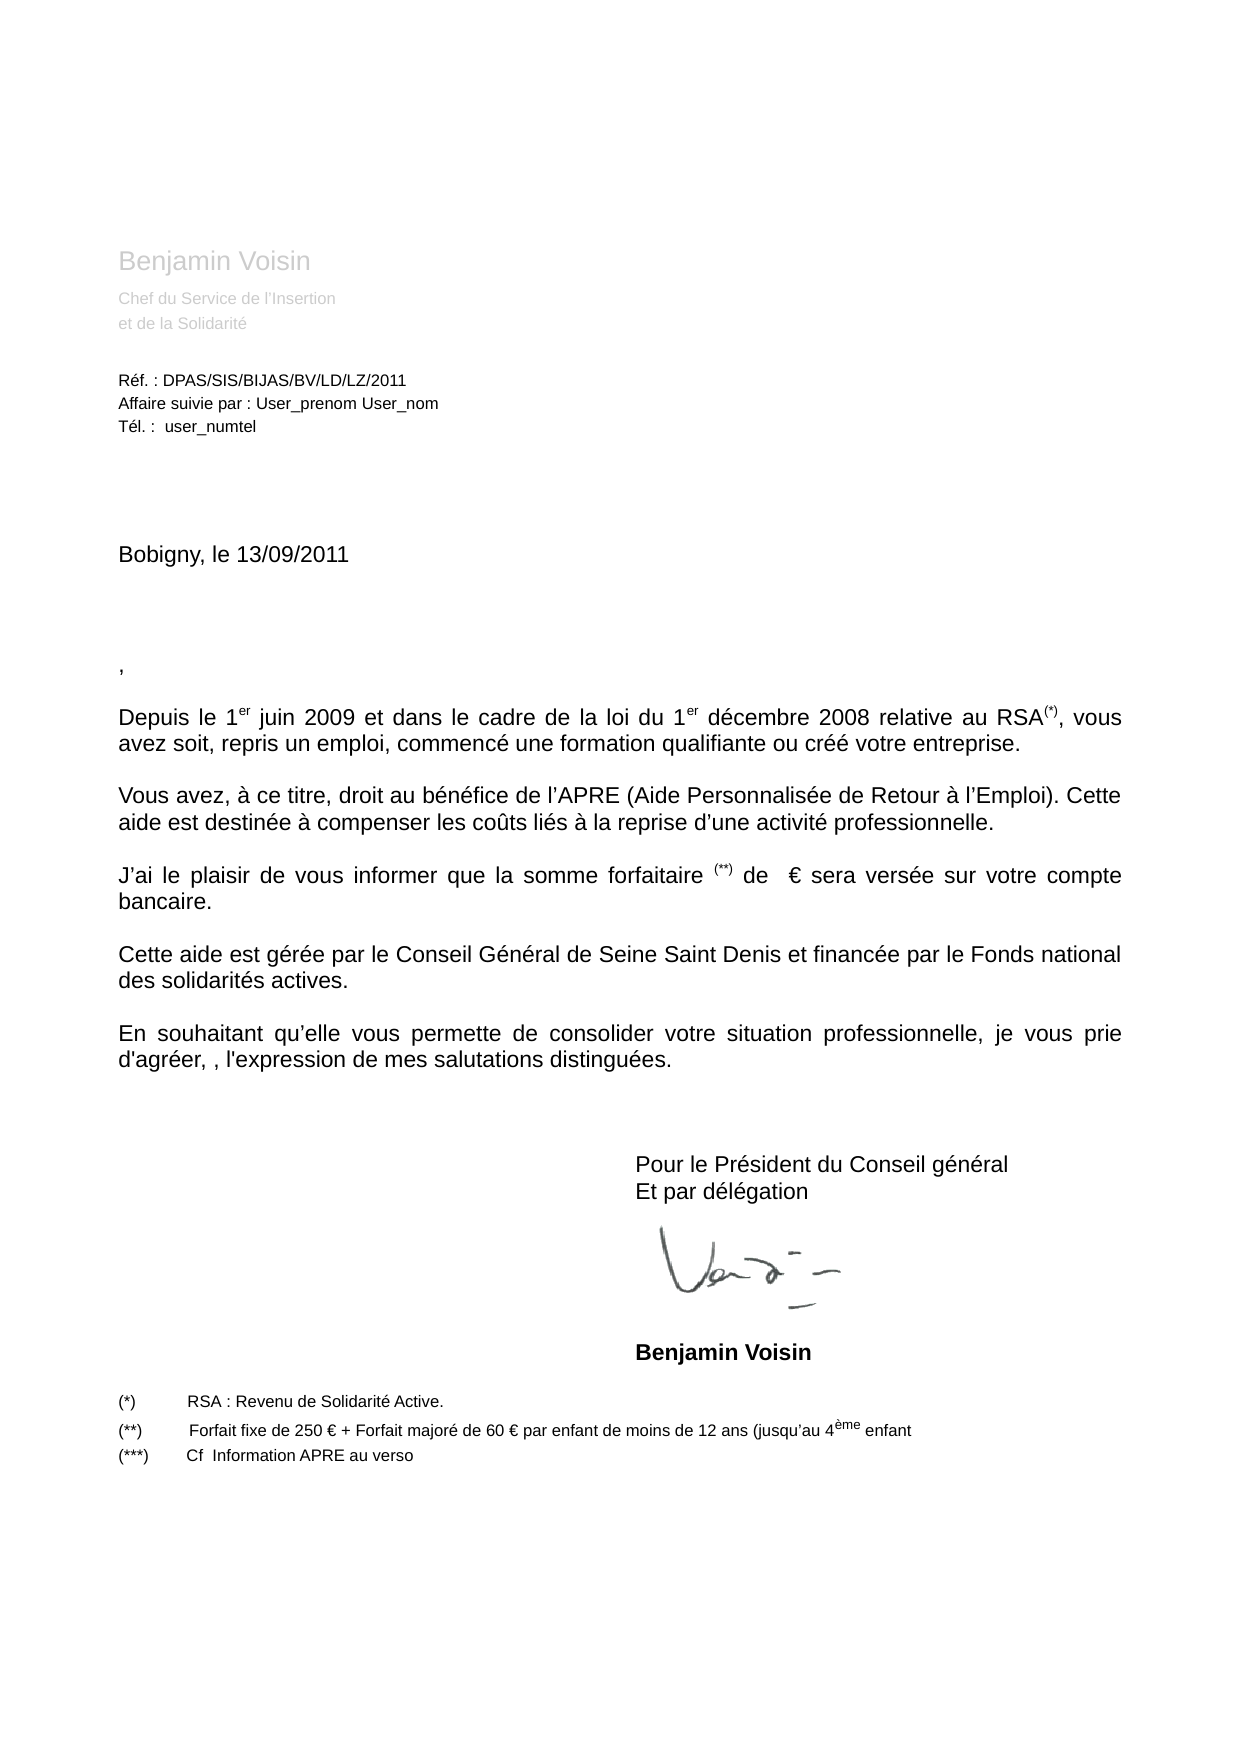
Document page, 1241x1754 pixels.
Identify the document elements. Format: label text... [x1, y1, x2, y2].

table_cell [118, 460, 620, 541]
text (*) RSA : Revenu de Solidarité Active. [118, 1392, 1122, 1411]
text Vous avez, à ce titre, droit au bénéfice de l’APRE (Aide Personnalisée de Retour à l’Emploi). Cette aide est destinée à compenser les coûts liés à la reprise d’une activité professionnelle. [118, 782, 1122, 835]
text Benjamin Voisin [118, 245, 1122, 276]
picture [651, 1220, 846, 1313]
table_cell [118, 437, 620, 460]
text (**) Forfait fixe de 250 € + Forfait majoré de 60 € par enfant de moins de 12 ans (jusqu’au 4ème enfant [118, 1417, 1122, 1439]
table_cell Affaire suivie par : user_prenom user_nom [118, 391, 620, 414]
text Depuis le 1er juin 2009 et dans le cadre de la loi du 1er décembre 2008 relative au RSA(*), vous avez soit, repris un emploi, commencé une formation qualifiante ou créé votre entreprise. [118, 703, 1122, 756]
text (***) Cf Information APRE au verso [118, 1446, 1122, 1465]
table_cell Tél. : user_numtel [118, 414, 620, 437]
text J’ai le plaisir de vous informer que la somme forfaitaire (**) de € sera versée sur votre compte bancaire. [118, 862, 1122, 914]
text Chef du Service de l’Insertion [118, 288, 1122, 308]
text Benjamin Voisin [118, 1339, 1122, 1365]
table_header [118, 340, 620, 368]
text et de la Solidarité [118, 314, 1122, 333]
text En souhaitant qu’elle vous permette de consolider votre situation professionnelle, je vous prie d'agréer, , l'expression de mes salutations distinguées. [118, 1020, 1122, 1072]
text , [118, 651, 1122, 677]
text Et par délégation [118, 1178, 1122, 1204]
table_cell Réf. : DPAS/SIS/BIJAS/BV/LD/LZ/2011 [118, 369, 620, 391]
table_cell [620, 541, 1122, 569]
table_header [620, 340, 1122, 541]
text Pour le Président du Conseil général [118, 1151, 1122, 1178]
text Cette aide est gérée par le Conseil Général de Seine Saint Denis et financée par le Fonds national des solidarités actives. [118, 941, 1122, 993]
table_cell Bobigny, le 13/09/2011 [118, 541, 620, 569]
